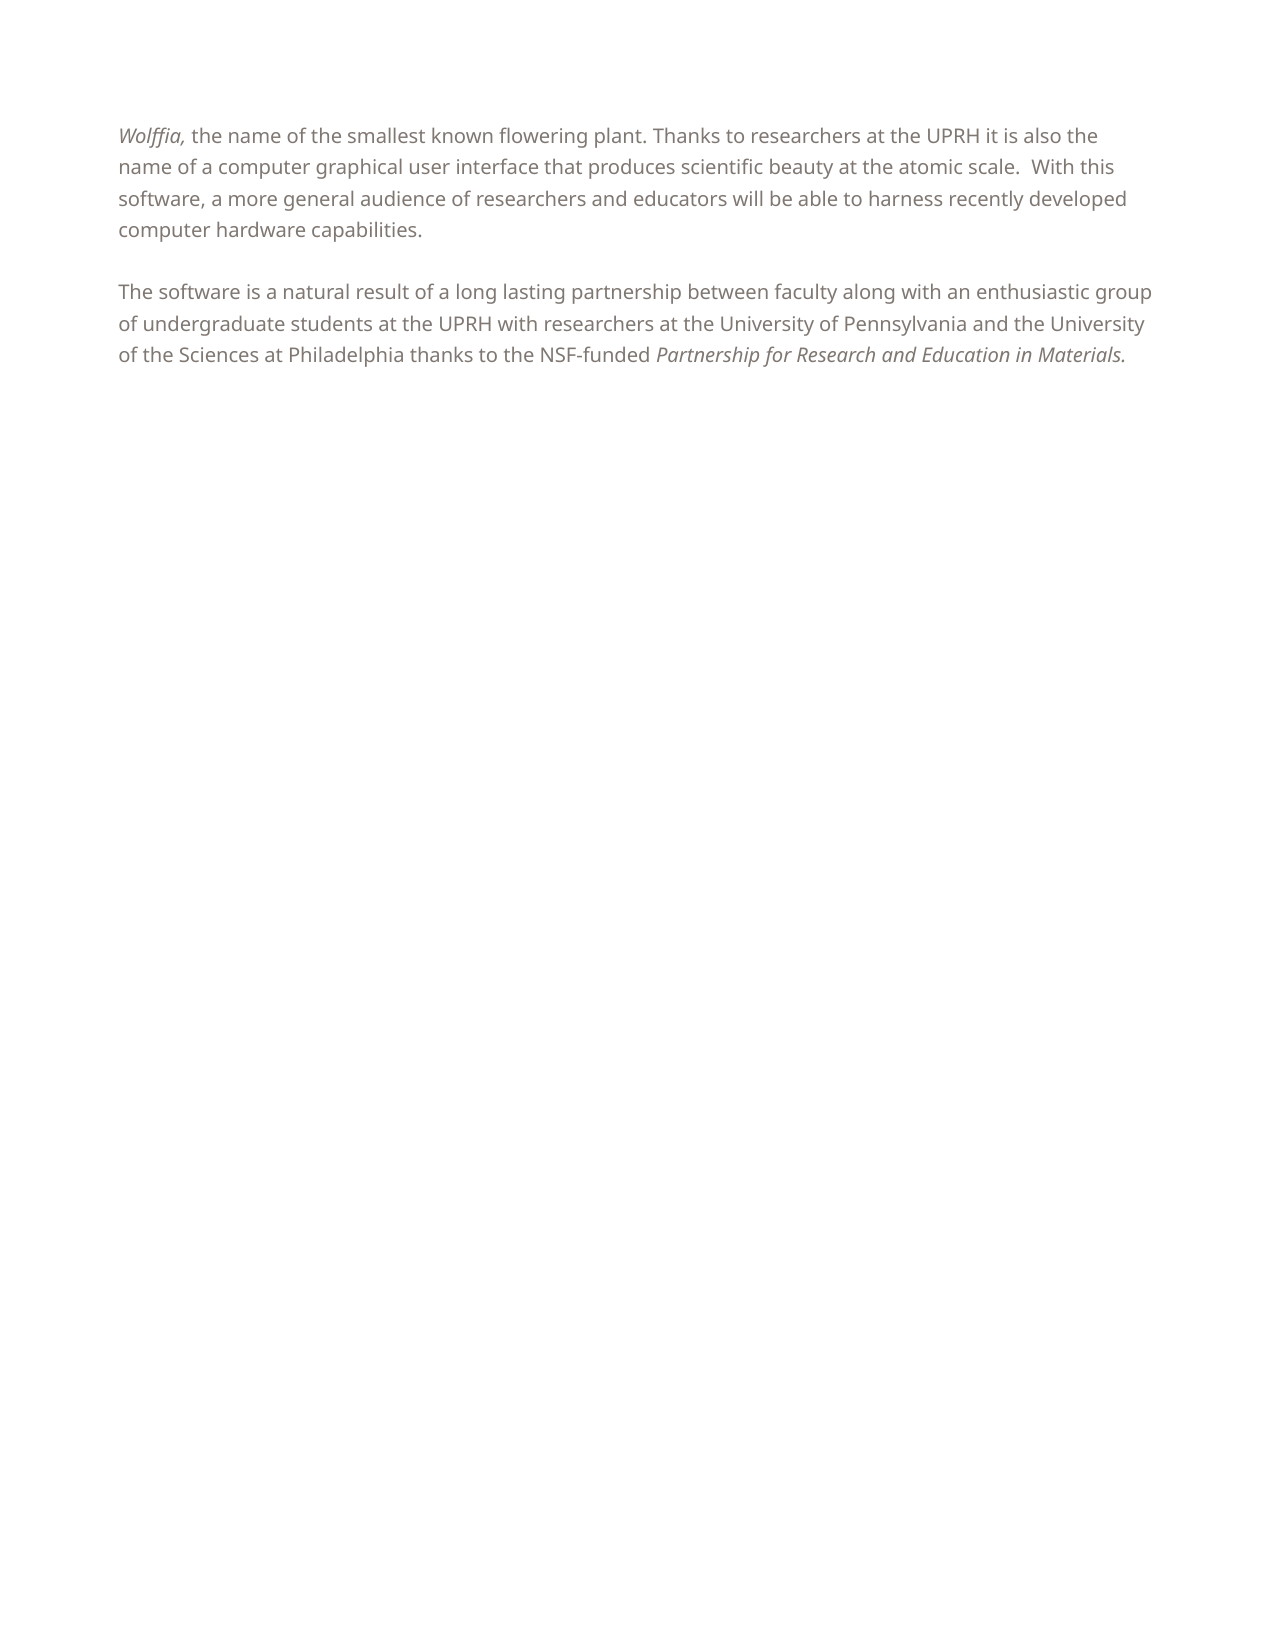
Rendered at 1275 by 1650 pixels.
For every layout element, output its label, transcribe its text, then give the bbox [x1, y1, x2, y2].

text Wolffia, the name of the smallest known flowering plant. Thanks to researchers at the UPRH it is also the name of a computer graphical user interface that produces scientific beauty at the atomic scale. With this software, a more general audience of researchers and educators will be able to harness recently developed computer hardware capabilities. [118, 118, 1157, 243]
text The software is a natural result of a long lasting partnership between faculty along with an enthusiastic group of undergraduate students at the UPRH with researchers at the University of Pennsylvania and the University of the Sciences at Philadelphia thanks to the NSF-funded Partnership for Research and Education in Materials. [118, 274, 1157, 368]
